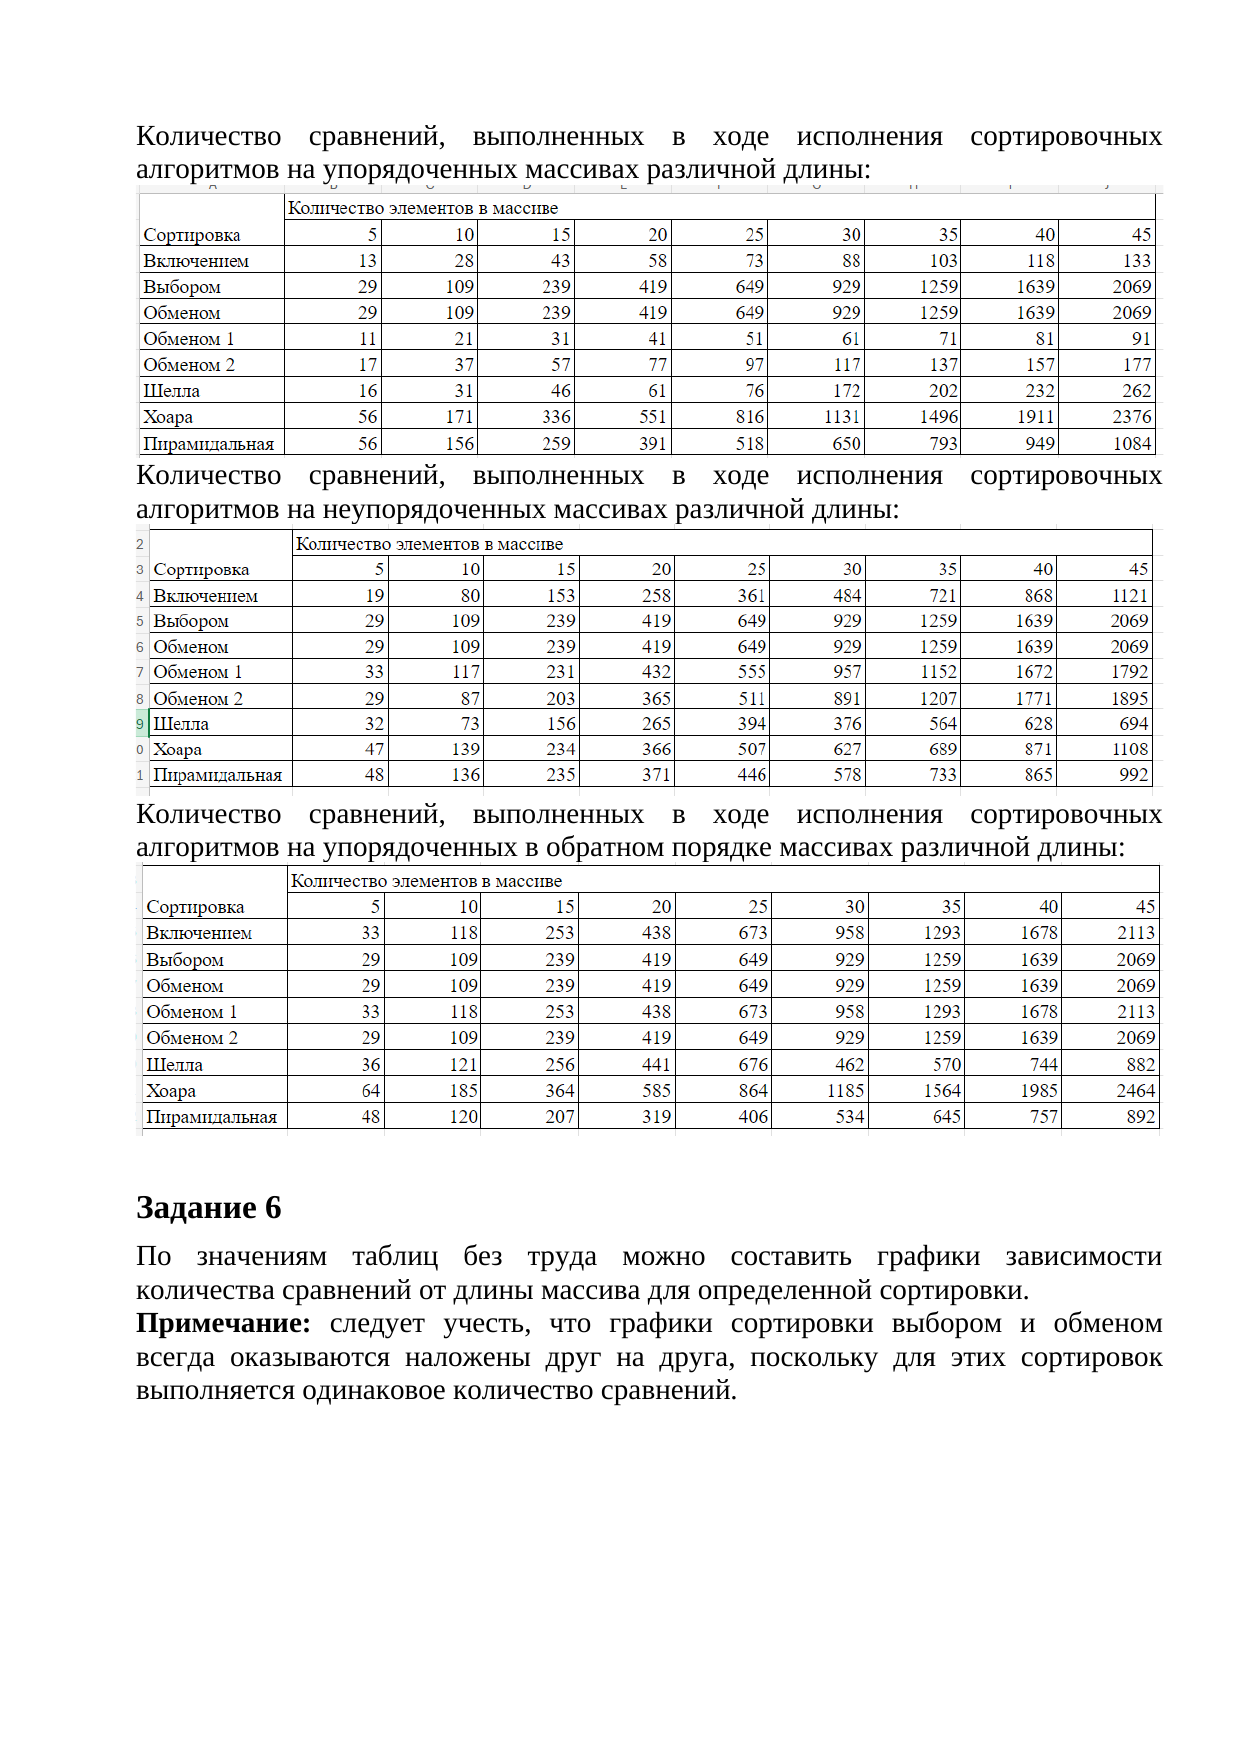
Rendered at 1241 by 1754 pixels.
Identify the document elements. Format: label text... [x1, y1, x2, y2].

text Примечание: следует учесть, что графики сортировки выбором и обменом всегда оказываются наложены друг на друга, поскольку для этих сортировок выполняется одинаковое количество сравнений. [136, 1305, 1163, 1406]
text По значениям таблиц без труда можно составить графики зависимости количества сравнений от длины массива для определенной сортировки. [136, 1238, 1163, 1305]
text Количество сравнений, выполненных в ходе исполнения сортировочных алгоритмов на упорядоченных массивах различной длины: [136, 118, 1163, 185]
text Количество сравнений, выполненных в ходе исполнения сортировочных алгоритмов на упорядоченных в обратном порядке массивах различной длины: [136, 796, 1163, 862]
text Количество сравнений, выполненных в ходе исполнения сортировочных алгоритмов на неупорядоченных массивах различной длины: [136, 458, 1163, 524]
subtitle Задание 6 [136, 1187, 1163, 1226]
